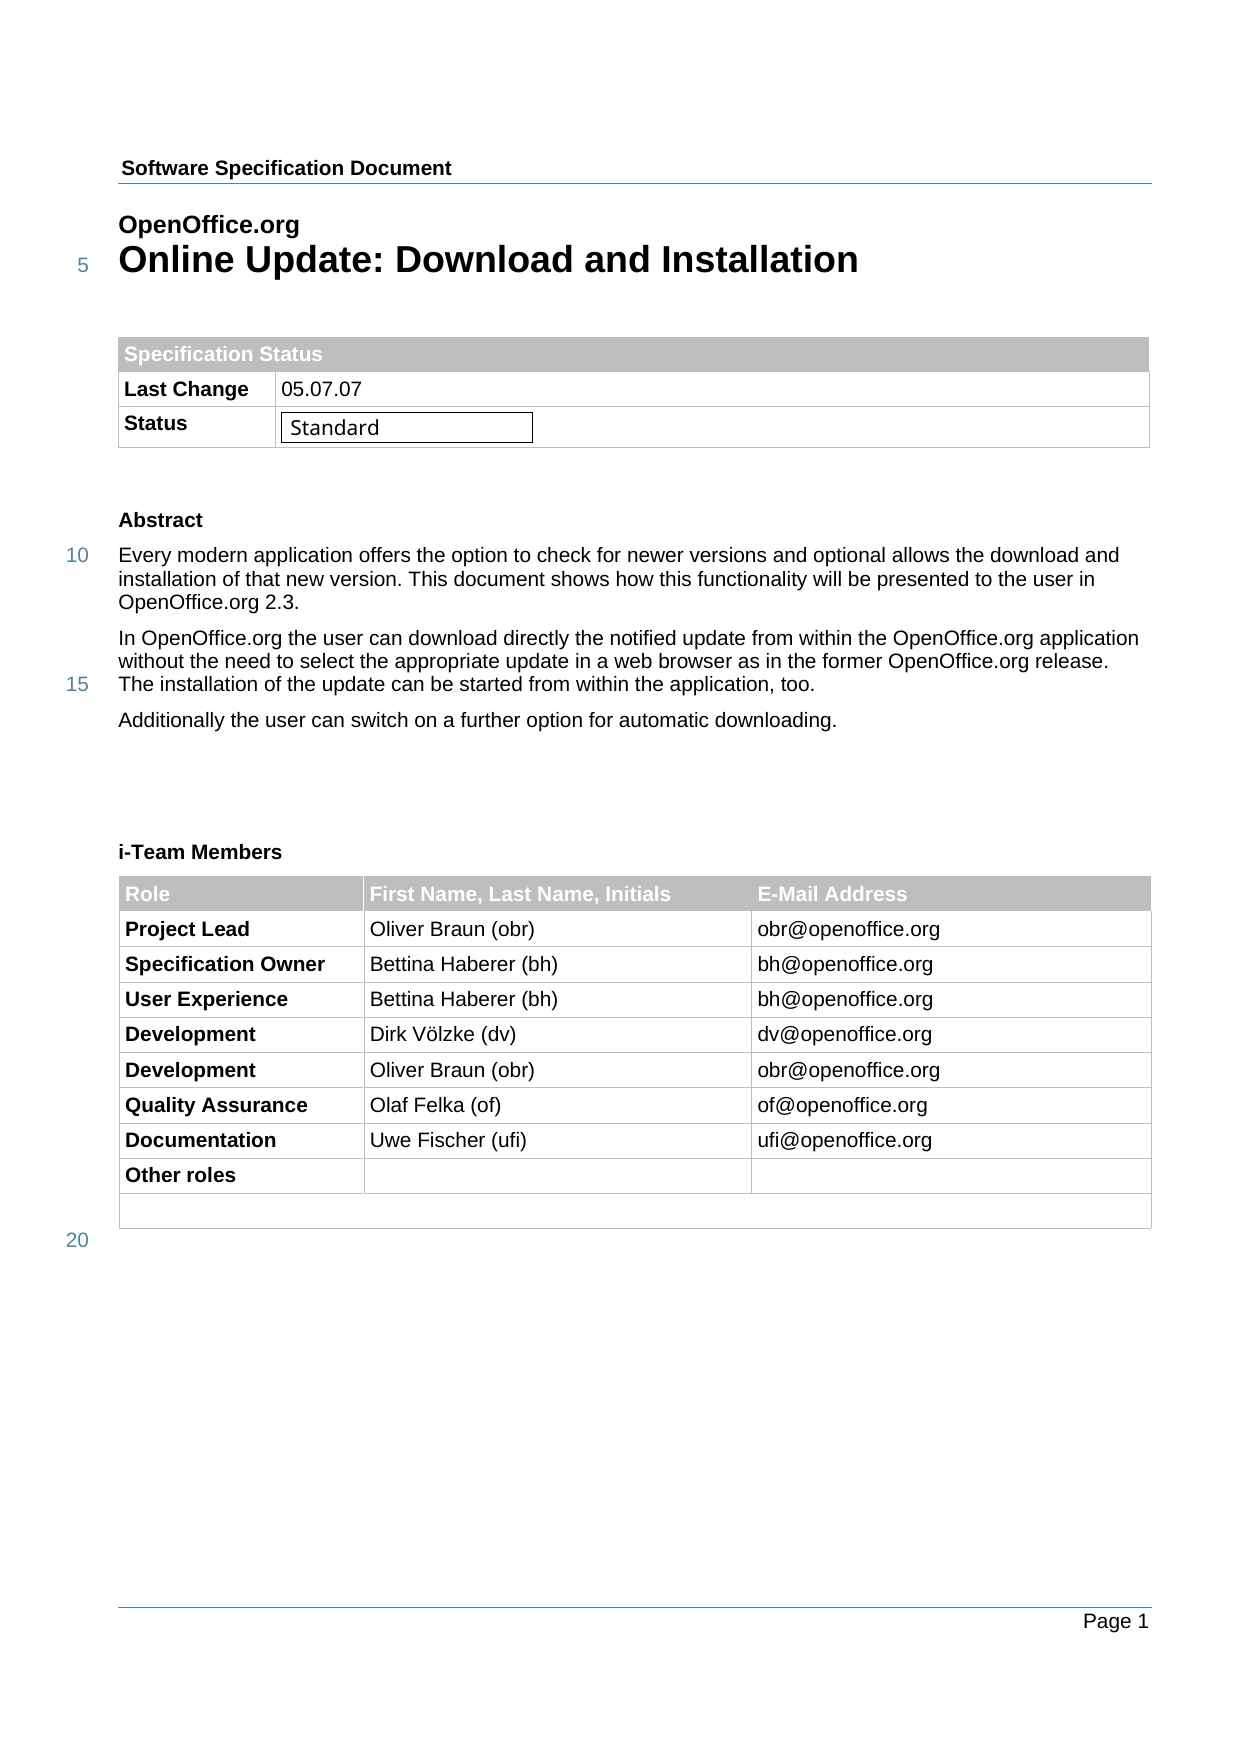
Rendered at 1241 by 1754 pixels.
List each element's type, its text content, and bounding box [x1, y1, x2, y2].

table_cell PRELIMINARY status is the initial conception of a specification. STANDARD A specification with status Standard is considered to be stable and has the approval of the i-Team. OBSOLETE An Obsolete specification is a specification that has been identified unnecessary. For example due to; technology changes or changes in other standards or specifications. [276, 407, 1149, 447]
text Every modern application offers the option to check for newer versions and optional allows the download and installation of that new version. This document shows how this functionality will be presented to the user in OpenOffice.org 2.3. [118, 544, 1152, 614]
table_cell ufi@openoffice.org [752, 1124, 1151, 1158]
table_cell Quality Assurance [120, 1088, 363, 1123]
table_cell [752, 1159, 1151, 1193]
table_cell Other roles [120, 1159, 363, 1193]
table_cell Development [120, 1018, 363, 1052]
table_cell Uwe Fischer (ufi) [365, 1124, 751, 1158]
text Online Update: Download and Installation [118, 239, 1152, 281]
table_cell [365, 1159, 751, 1193]
subtitle i-Team Members [118, 841, 1152, 864]
text Software Specification Document [118, 154, 1152, 183]
table_cell obr@openoffice.org [752, 1053, 1151, 1087]
table_cell <State reason here, if one role is not represented in i-Team.> [120, 1194, 1151, 1228]
table_cell Specification Owner [120, 947, 363, 982]
text OpenOffice.org [118, 211, 1152, 239]
table_cell Bettina Haberer (bh) [365, 947, 751, 982]
text Additionally the user can switch on a further option for automatic downloading. [118, 708, 1152, 732]
table_header E-Mail Address [751, 876, 1151, 911]
table_cell Oliver Braun (obr) [365, 1053, 751, 1087]
table_cell of@openoffice.org [752, 1088, 1151, 1123]
table_cell Bettina Haberer (bh) [365, 983, 751, 1017]
table_cell bh@openoffice.org [752, 947, 1151, 982]
table_cell User Experience [120, 983, 363, 1017]
table_cell dv@openoffice.org [752, 1018, 1151, 1052]
table_cell Olaf Felka (of) [365, 1088, 751, 1123]
table_header First Name, Last Name, Initials [364, 876, 751, 911]
table_cell obr@openoffice.org [752, 911, 1151, 946]
table_cell Project Lead [120, 911, 363, 946]
text In OpenOffice.org the user can download directly the notified update from within the OpenOffice.org application without the need to select the appropriate update in a web browser as in the former OpenOffice.org release. The installation of the update can be started from within the application, too. [118, 626, 1152, 696]
table_cell 05.07.07 [276, 372, 1149, 406]
table_cell Status [119, 407, 275, 447]
table_header Specification Status [118, 337, 1149, 371]
table_header Role [119, 876, 363, 911]
table_cell bh@openoffice.org [752, 983, 1151, 1017]
table_cell Development [120, 1053, 363, 1087]
table_cell Dirk Völzke (dv) [365, 1018, 751, 1052]
table_cell Oliver Braun (obr) [365, 911, 751, 946]
subtitle Abstract [118, 508, 1152, 531]
table_cell Documentation [120, 1124, 363, 1158]
table_cell Last Change [119, 372, 275, 406]
